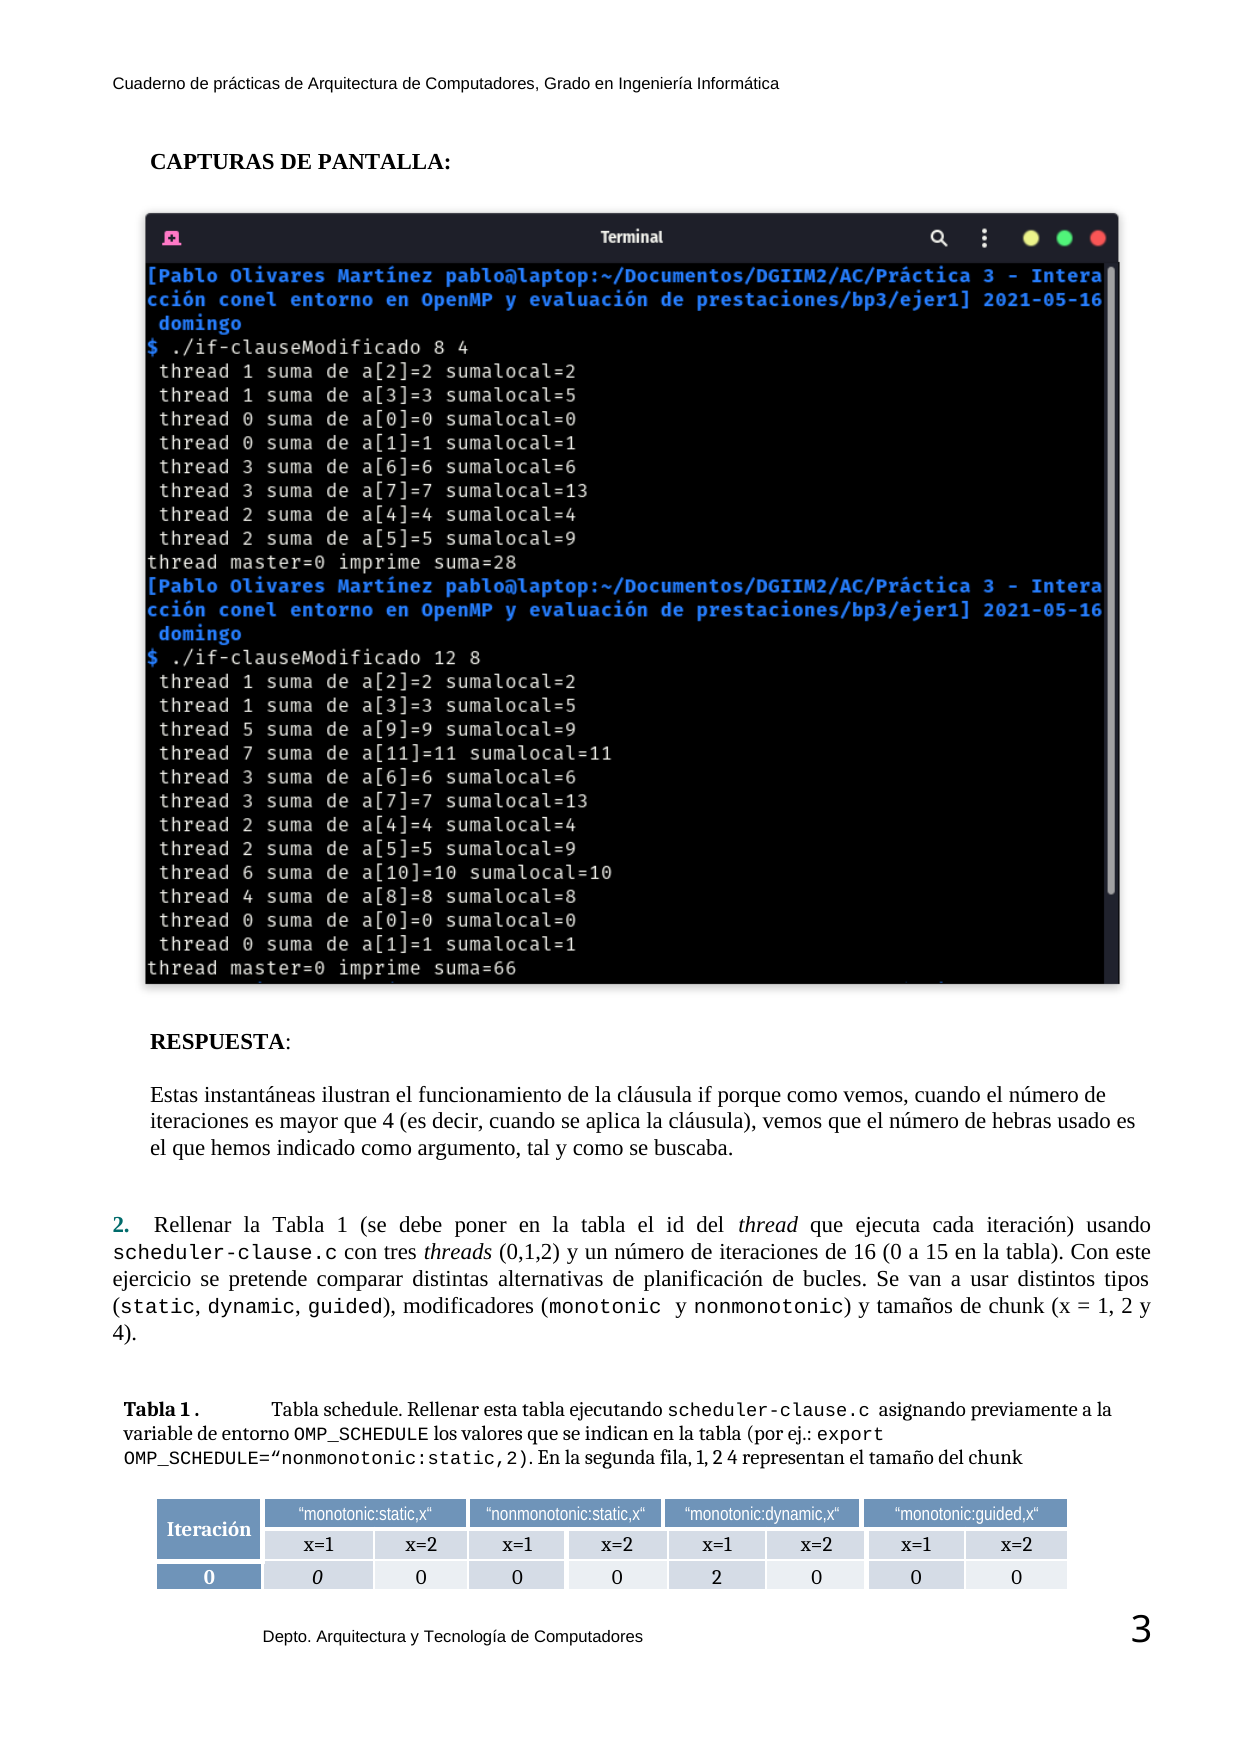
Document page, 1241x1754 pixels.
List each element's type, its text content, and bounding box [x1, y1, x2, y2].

table_cell x=2 [966, 1531, 1067, 1559]
table_cell x=2 [375, 1531, 467, 1559]
table_header “monotonic:guided,x“ [864, 1499, 1067, 1527]
table_header [1069, 1497, 1074, 1527]
table_cell 0 [469, 1561, 564, 1589]
table_cell [1069, 1527, 1074, 1559]
table_cell x=2 [569, 1531, 667, 1559]
text Estas instantáneas ilustran el funcionamiento de la cláusula if porque como vemos, cuando el número de iteraciones es mayor que 4 (es decir, cuando se aplica la cláusula), vemos que el número de hebras usado es el que hemos indicado como argumento, tal y como se buscaba. [150, 1081, 1152, 1160]
table_cell 0 [157, 1564, 261, 1589]
table_cell [112, 1470, 1154, 1497]
table_cell x=1 [469, 1531, 564, 1559]
table_header “monotonic:dynamic,x“ [665, 1499, 859, 1527]
table_header Tabla schedule. Rellenar esta tabla ejecutando scheduler-clause.c asignando previamente a la variable de entorno OMP_SCHEDULE los valores que se indican en la tabla (por ej.: export OMP_SCHEDULE=“nonmonotonic:static,2). En la segunda fila, 1, 2 4 representan el tamaño del chunk [112, 1372, 1154, 1470]
text RESPUESTA: [150, 1028, 1152, 1055]
table_cell 0 [264, 1561, 373, 1589]
picture [131, 200, 1134, 1002]
table_cell 0 [569, 1561, 667, 1589]
table_cell 0 [869, 1561, 964, 1589]
table_header Iteración [157, 1499, 260, 1559]
list 2. Rellenar la Tabla 1 (se debe poner en la tabla el id del thread que ejecuta cada iteración) usando scheduler-clause.c con tres threads (0,1,2) y un número de iteraciones de 16 (0 a 15 en la tabla). Con este ejercicio se pretende comparar distintas alternativas de planificación de bucles. Se van a usar distintos tipos (static, dynamic, guided), modificadores (monotonic y nonmonotonic) y tamaños de chunk (x = 1, 2 y 4). [112, 1212, 1152, 1346]
table_cell 0 [966, 1561, 1067, 1589]
table_cell [1069, 1559, 1074, 1589]
table_cell 0 [767, 1561, 864, 1589]
table_cell x=1 [265, 1531, 373, 1559]
table_cell 2 [669, 1561, 765, 1589]
table_cell 0 [375, 1561, 467, 1589]
table_header “monotonic:static,x“ [265, 1499, 466, 1527]
table_header “nonmonotonic:static,x“ [470, 1499, 661, 1527]
text CAPTURAS DE PANTALLA: [150, 148, 1152, 174]
table_cell x=2 [767, 1531, 864, 1559]
table_cell x=1 [669, 1531, 765, 1559]
table_cell x=1 [869, 1531, 964, 1559]
